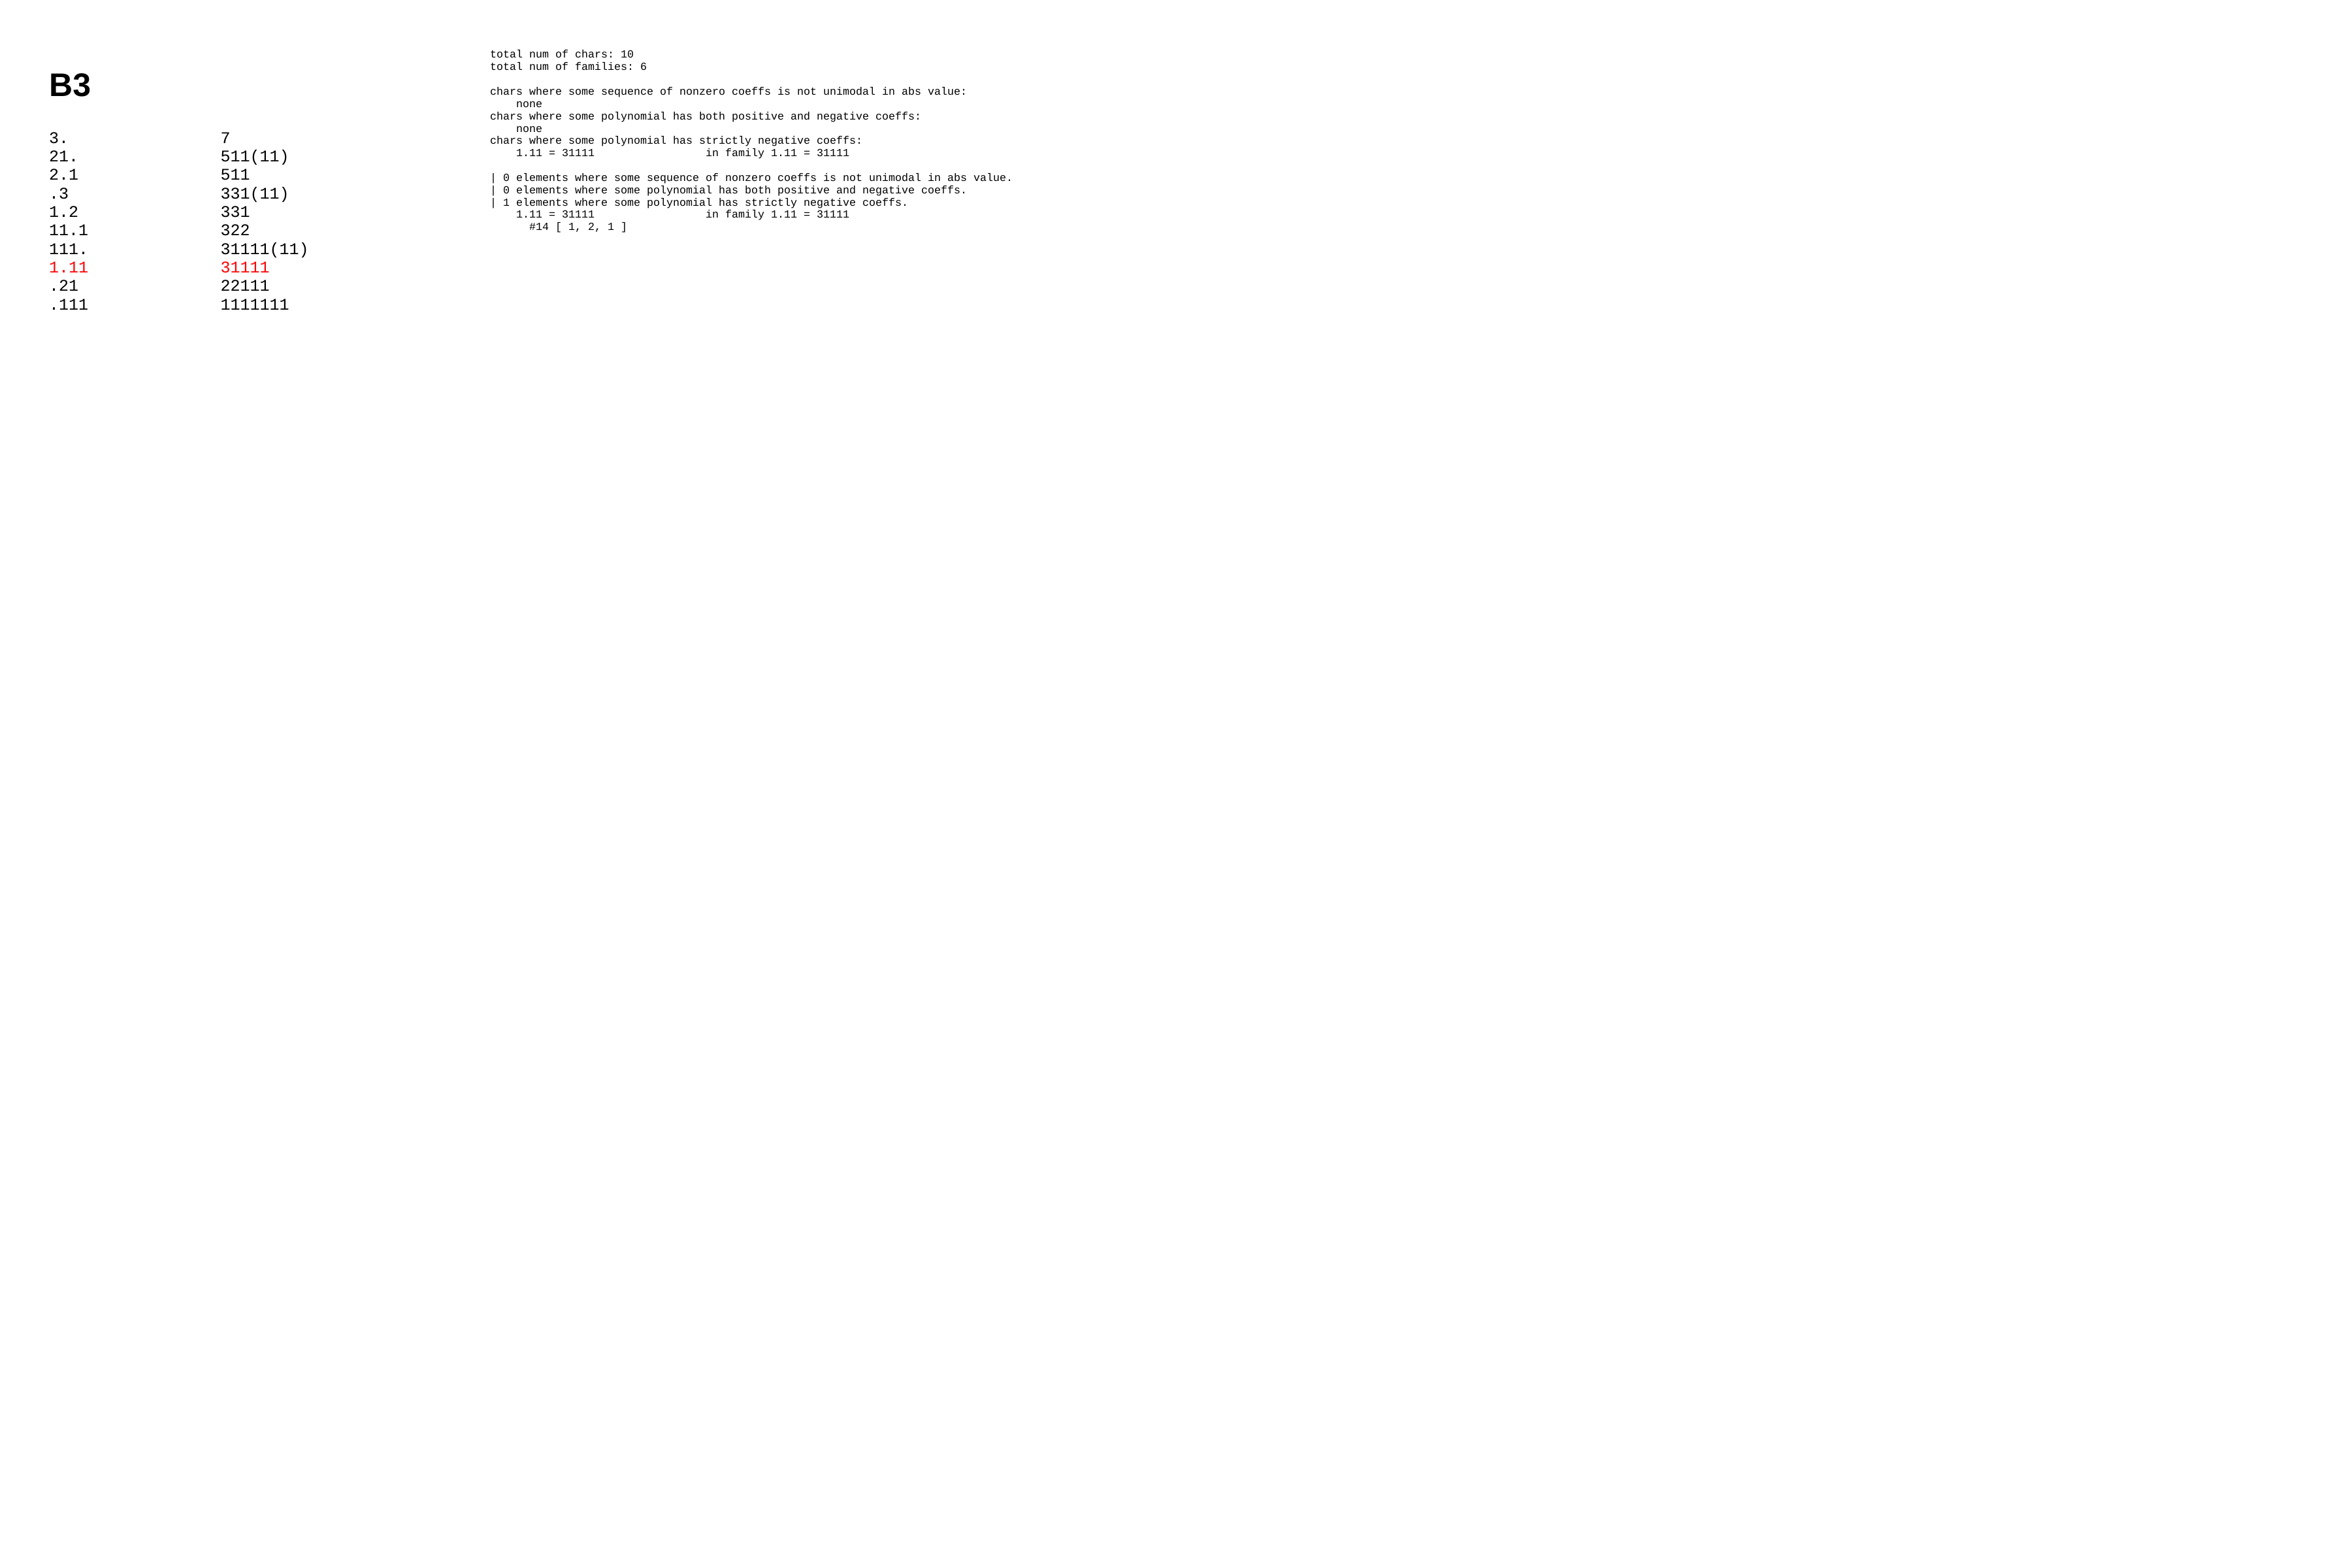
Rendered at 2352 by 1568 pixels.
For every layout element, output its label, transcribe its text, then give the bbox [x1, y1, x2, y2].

table_cell 331(11) [221, 185, 392, 204]
text | 0 elements where some sequence of nonzero coeffs is not unimodal in abs value. [490, 172, 1078, 184]
text #14 [ 1, 2, 1 ] [490, 221, 1078, 234]
table_cell .21 [49, 278, 220, 296]
table_cell [392, 240, 465, 259]
table_cell 511(11) [221, 148, 392, 167]
table_cell 31111(11) [221, 240, 392, 259]
text total num of families: 6 [490, 61, 1078, 74]
text 1.11 = 31111 in family 1.11 = 31111 [490, 209, 1078, 221]
table_cell 322 [221, 222, 392, 240]
table_cell [392, 167, 465, 185]
table_cell 331 [221, 204, 392, 222]
table_cell 22111 [221, 278, 392, 296]
table_cell [392, 185, 465, 204]
table_cell [392, 222, 465, 240]
table_header [392, 129, 465, 148]
table_cell 511 [221, 167, 392, 185]
table_cell 11.1 [49, 222, 220, 240]
table_cell [392, 278, 465, 296]
table_cell .111 [49, 296, 220, 315]
table_cell [392, 204, 465, 222]
text chars where some sequence of nonzero coeffs is not unimodal in abs value: [490, 86, 1078, 98]
text chars where some polynomial has strictly negative coeffs: [490, 135, 1078, 148]
table_cell 111. [49, 240, 220, 259]
table_cell [392, 296, 465, 315]
text none [490, 98, 1078, 110]
table_cell 21. [49, 148, 220, 167]
table_cell 1111111 [221, 296, 392, 315]
table_cell 1.11 [49, 259, 220, 278]
text 1.11 = 31111 in family 1.11 = 31111 [490, 148, 1078, 160]
table_cell 2.1 [49, 167, 220, 185]
table_cell .3 [49, 185, 220, 204]
text | 1 elements where some polynomial has strictly negative coeffs. [490, 197, 1078, 209]
table_header 7 [221, 129, 392, 148]
table_cell [392, 148, 465, 167]
text | 0 elements where some polynomial has both positive and negative coeffs. [490, 184, 1078, 197]
table_header 3. [49, 129, 220, 148]
subtitle B3 [49, 65, 465, 103]
table_cell [392, 259, 465, 278]
text none [490, 123, 1078, 135]
text chars where some polynomial has both positive and negative coeffs: [490, 110, 1078, 123]
table_cell 31111 [221, 259, 392, 278]
table_cell 1.2 [49, 204, 220, 222]
text total num of chars: 10 [490, 49, 1078, 61]
